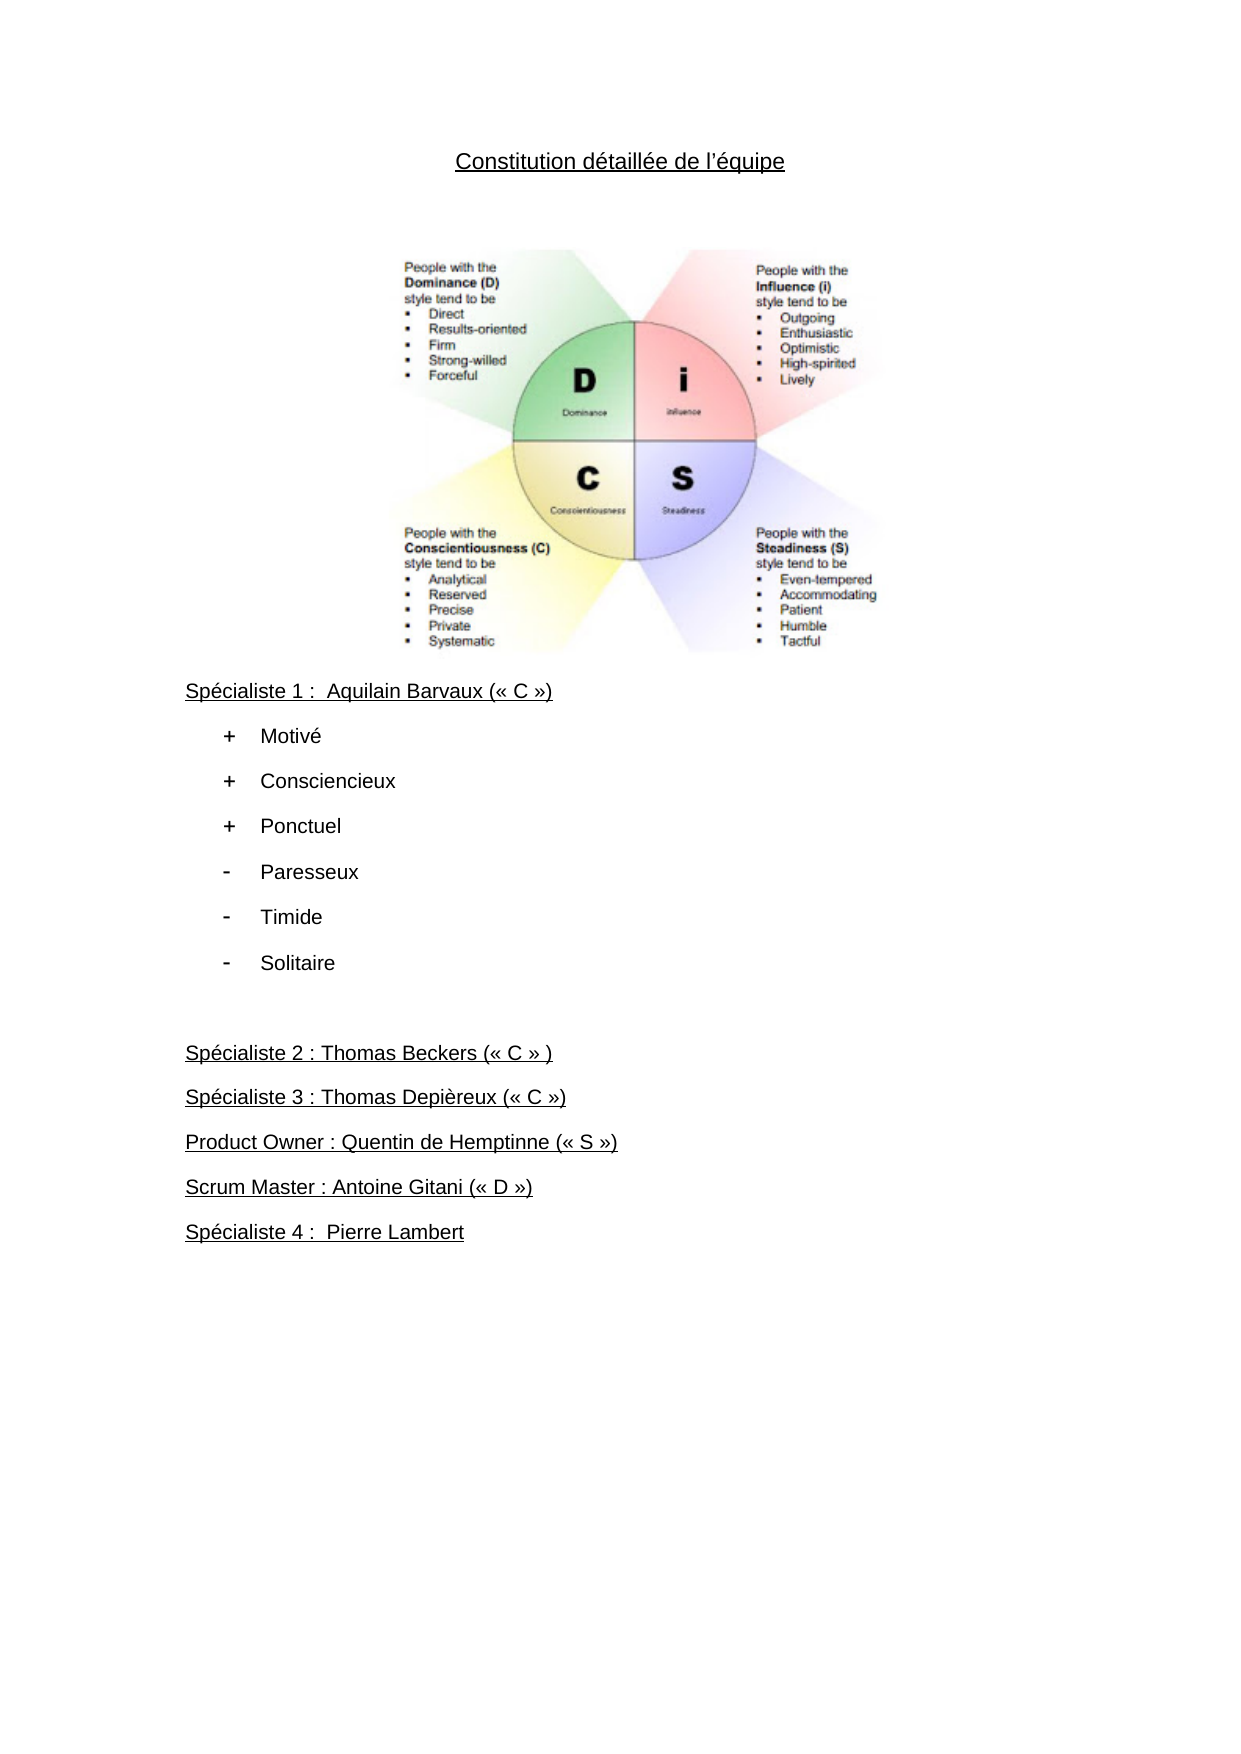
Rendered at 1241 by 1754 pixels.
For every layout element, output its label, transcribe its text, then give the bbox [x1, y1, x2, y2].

text Scrum Master : Antoine Gitani (« D ») [185, 1175, 1093, 1199]
text Spécialiste 1 : Aquilain Barvaux (« C ») [185, 679, 1093, 703]
list Paresseux [223, 860, 1093, 884]
list Motivé [223, 724, 1093, 748]
text Spécialiste 3 : ​Thomas Depièreux (« C ») [185, 1085, 1093, 1109]
list Timide [223, 905, 1093, 929]
text Constitution détaillée de l’équipe [148, 148, 1093, 174]
list Solitaire [223, 950, 1093, 975]
text Spécialiste 2 : Thomas Beckers​ (« C » )​ [185, 1040, 1093, 1064]
list Consciencieux [223, 769, 1093, 793]
text ​ [148, 1254, 1093, 1278]
list Ponctuel [223, 814, 1093, 839]
text Spécialiste 4 : Pierre Lambert​​ [185, 1219, 1093, 1243]
text Product Owner : ​Quentin de Hemptinne (« S ») [185, 1130, 1093, 1154]
